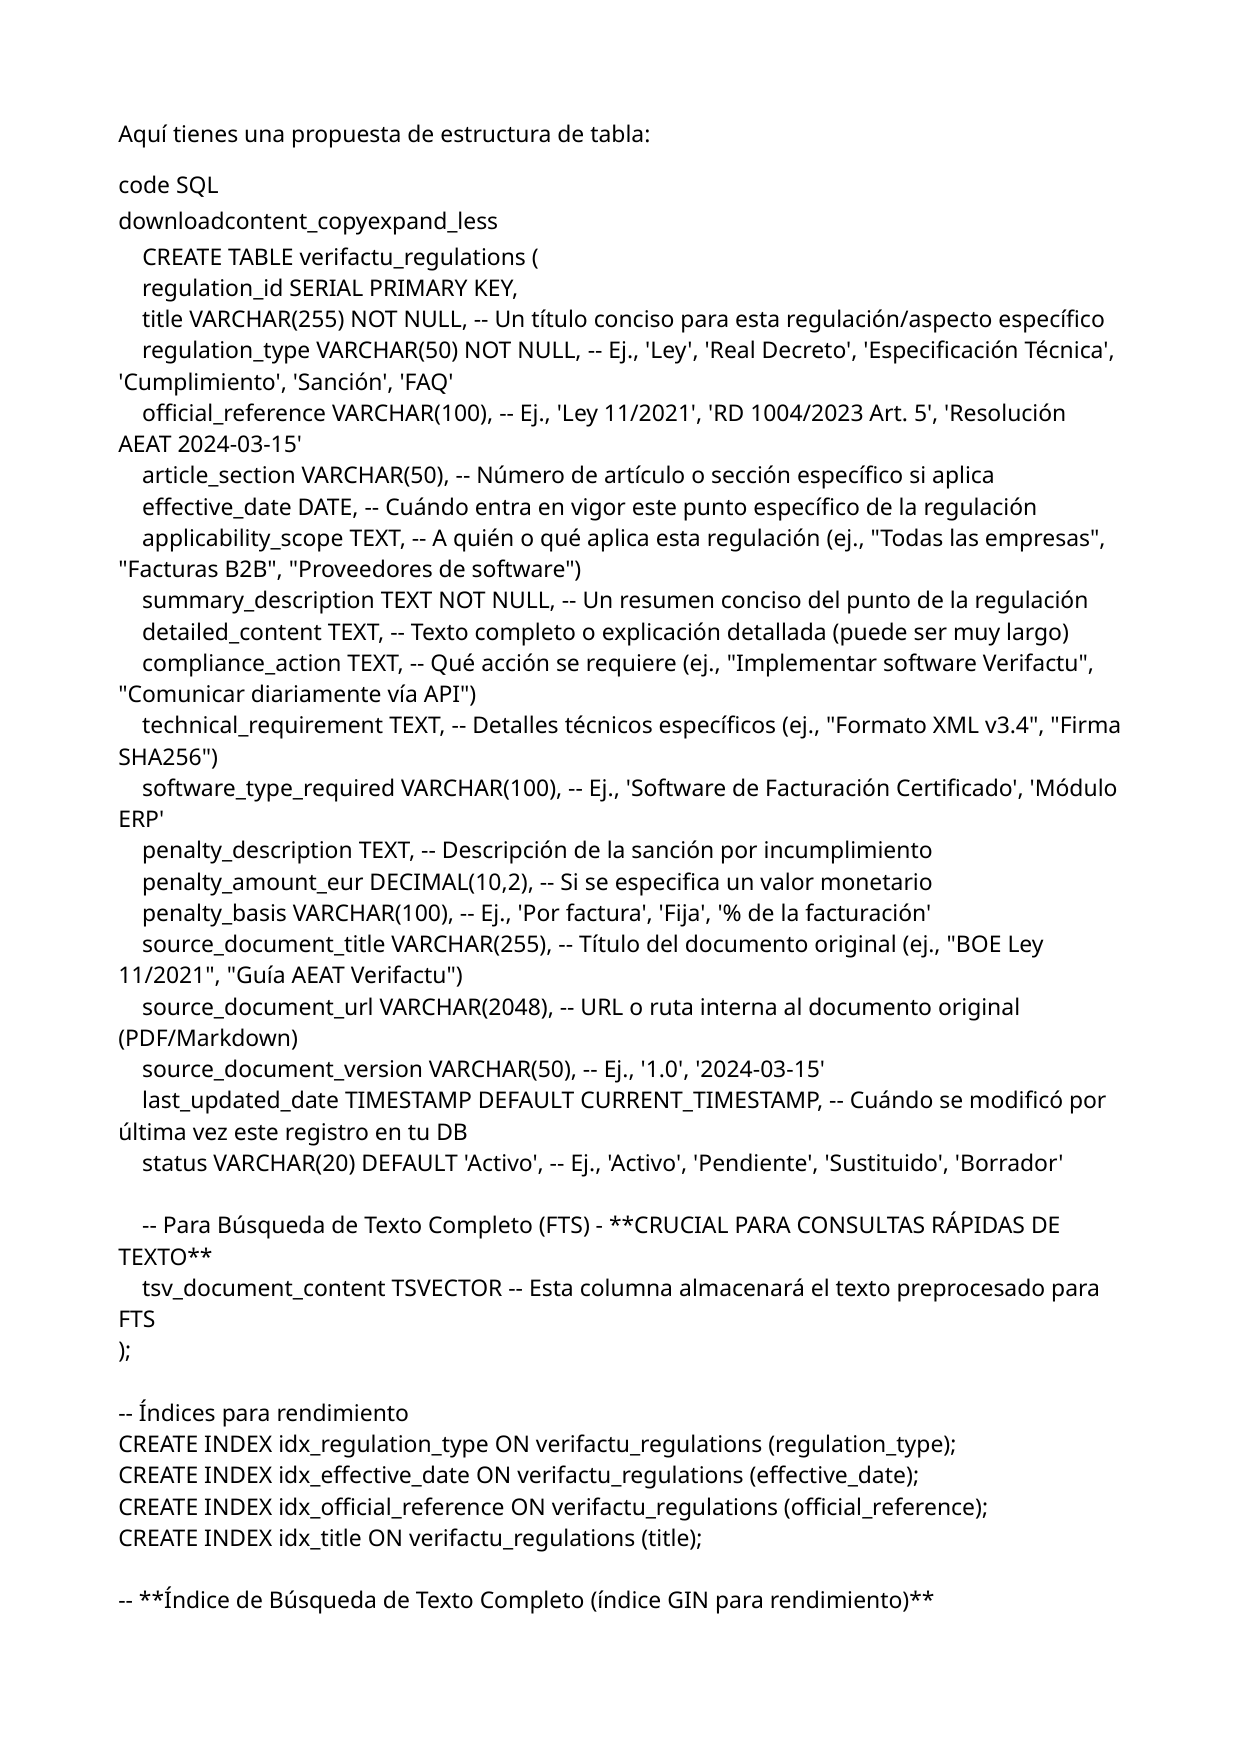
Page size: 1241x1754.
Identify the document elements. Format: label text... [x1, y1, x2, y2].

text applicability_scope TEXT, -- A quién o qué aplica esta regulación (ej., "Todas las empresas", "Facturas B2B", "Proveedores de software") [118, 522, 1122, 584]
text regulation_type VARCHAR(50) NOT NULL, -- Ej., 'Ley', 'Real Decreto', 'Especificación Técnica', 'Cumplimiento', 'Sanción', 'FAQ' [118, 334, 1122, 397]
text effective_date DATE, -- Cuándo entra en vigor este punto específico de la regulación [118, 491, 1122, 522]
text source_document_url VARCHAR(2048), -- URL o ruta interna al documento original (PDF/Markdown) [118, 991, 1122, 1053]
text code SQL [118, 169, 1122, 200]
text penalty_basis VARCHAR(100), -- Ej., 'Por factura', 'Fija', '% de la facturación' [118, 897, 1122, 928]
text CREATE TABLE verifactu_regulations ( [118, 241, 1122, 272]
text downloadcontent_copyexpand_less [118, 204, 1122, 236]
text tsv_document_content TSVECTOR -- Esta columna almacenará el texto preprocesado para FTS [118, 1272, 1122, 1334]
text CREATE INDEX idx_official_reference ON verifactu_regulations (official_reference); [118, 1491, 1122, 1522]
text penalty_amount_eur DECIMAL(10,2), -- Si se especifica un valor monetario [118, 866, 1122, 897]
text status VARCHAR(20) DEFAULT 'Activo', -- Ej., 'Activo', 'Pendiente', 'Sustituido', 'Borrador' [118, 1147, 1122, 1178]
text detailed_content TEXT, -- Texto completo o explicación detallada (puede ser muy largo) [118, 616, 1122, 647]
text CREATE INDEX idx_regulation_type ON verifactu_regulations (regulation_type); [118, 1428, 1122, 1459]
text article_section VARCHAR(50), -- Número de artículo o sección específico si aplica [118, 459, 1122, 491]
text last_updated_date TIMESTAMP DEFAULT CURRENT_TIMESTAMP, -- Cuándo se modificó por última vez este registro en tu DB [118, 1084, 1122, 1147]
text CREATE INDEX idx_title ON verifactu_regulations (title); [118, 1522, 1122, 1553]
text source_document_title VARCHAR(255), -- Título del documento original (ej., "BOE Ley 11/2021", "Guía AEAT Verifactu") [118, 928, 1122, 991]
text title VARCHAR(255) NOT NULL, -- Un título conciso para esta regulación/aspecto específico [118, 303, 1122, 334]
text source_document_version VARCHAR(50), -- Ej., '1.0', '2024-03-15' [118, 1053, 1122, 1084]
text compliance_action TEXT, -- Qué acción se requiere (ej., "Implementar software Verifactu", "Comunicar diariamente vía API") [118, 647, 1122, 709]
text -- **Índice de Búsqueda de Texto Completo (índice GIN para rendimiento)** [118, 1584, 1122, 1616]
text technical_requirement TEXT, -- Detalles técnicos específicos (ej., "Formato XML v3.4", "Firma SHA256") [118, 709, 1122, 772]
text -- Para Búsqueda de Texto Completo (FTS) - **CRUCIAL PARA CONSULTAS RÁPIDAS DE TEXTO** [118, 1209, 1122, 1272]
text ); [118, 1334, 1122, 1366]
text -- Índices para rendimiento [118, 1397, 1122, 1428]
text penalty_description TEXT, -- Descripción de la sanción por incumplimiento [118, 834, 1122, 866]
text software_type_required VARCHAR(100), -- Ej., 'Software de Facturación Certificado', 'Módulo ERP' [118, 772, 1122, 834]
text regulation_id SERIAL PRIMARY KEY, [118, 272, 1122, 303]
text CREATE INDEX idx_effective_date ON verifactu_regulations (effective_date); [118, 1459, 1122, 1491]
text summary_description TEXT NOT NULL, -- Un resumen conciso del punto de la regulación [118, 584, 1122, 616]
text official_reference VARCHAR(100), -- Ej., 'Ley 11/2021', 'RD 1004/2023 Art. 5', 'Resolución AEAT 2024-03-15' [118, 397, 1122, 459]
text Aquí tienes una propuesta de estructura de tabla: [118, 118, 1122, 149]
